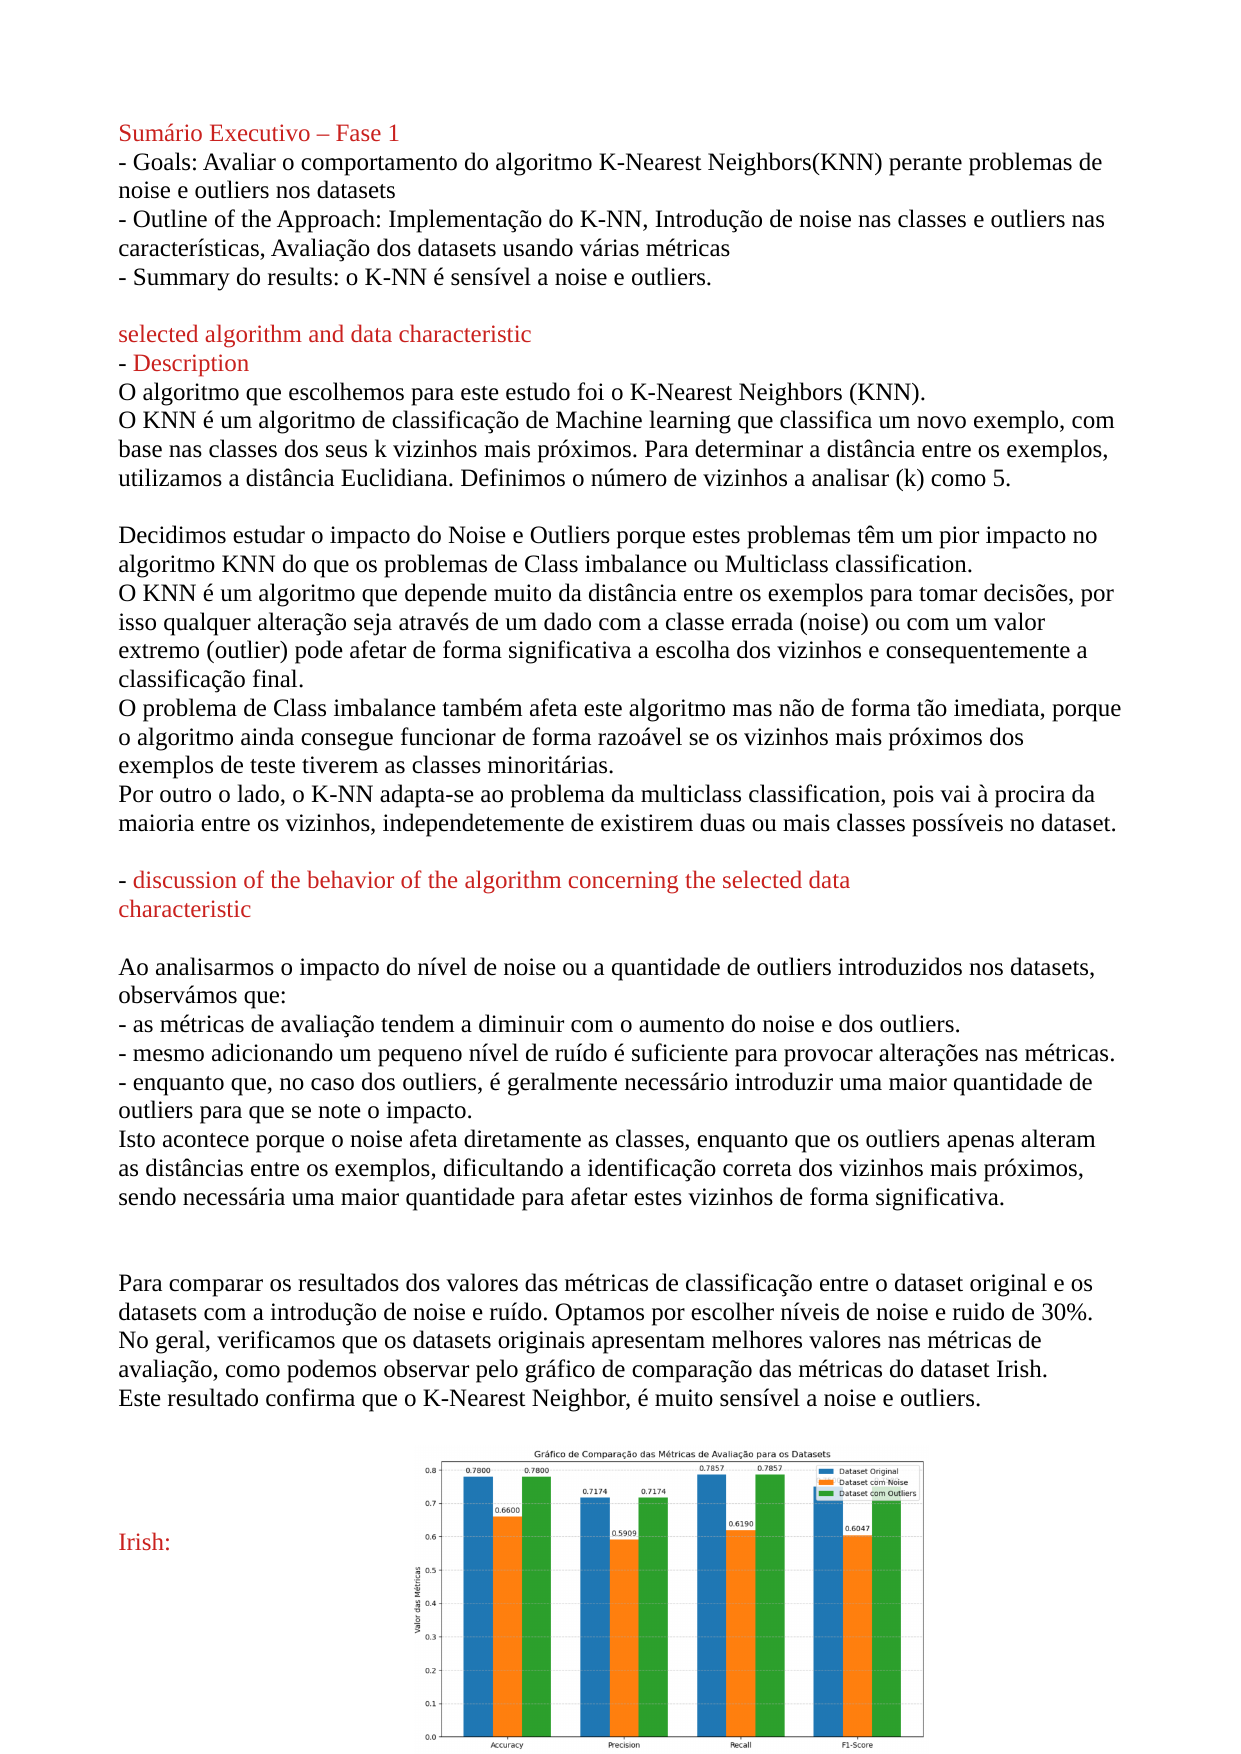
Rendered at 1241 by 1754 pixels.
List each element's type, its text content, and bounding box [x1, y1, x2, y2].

text O KNN é um algoritmo que depende muito da distância entre os exemplos para tomar decisões, por isso qualquer alteração seja através de um dado com a classe errada (noise) ou com um valor extremo (outlier) pode afetar de forma significativa a escolha dos vizinhos e consequentemente a classificação final. [118, 578, 1122, 693]
text Decidimos estudar o impacto do Noise e Outliers porque estes problemas têm um pior impacto no algoritmo KNN do que os problemas de Class imbalance ou Multiclass classification. [118, 521, 1122, 578]
text - discussion of the behavior of the algorithm concerning the selected data [118, 866, 1122, 894]
text - enquanto que, no caso dos outliers, é geralmente necessário introduzir uma maior quantidade de outliers para que se note o impacto. [118, 1067, 1122, 1124]
text O algoritmo que escolhemos para este estudo foi o K-Nearest Neighbors (KNN). [118, 377, 1122, 406]
text O KNN é um algoritmo de classificação de Machine learning que classifica um novo exemplo, com base nas classes dos seus k vizinhos mais próximos. Para determinar a distância entre os exemplos, utilizamos a distância Euclidiana. Definimos o número de vizinhos a analisar (k) como 5. [118, 406, 1122, 492]
text Isto acontece porque o noise afeta diretamente as classes, enquanto que os outliers apenas alteram as distâncias entre os exemplos, dificultando a identificação correta dos vizinhos mais próximos, sendo necessária uma maior quantidade para afetar estes vizinhos de forma significativa. [118, 1124, 1122, 1211]
text - as métricas de avaliação tendem a diminuir com o aumento do noise e dos outliers. [118, 1009, 1122, 1038]
text No geral, verificamos que os datasets originais apresentam melhores valores nas métricas de avaliação, como podemos observar pelo gráfico de comparação das métricas do dataset Irish. [118, 1326, 1122, 1383]
text Ao analisarmos o impacto do nível de noise ou a quantidade de outliers introduzidos nos datasets, observámos que: [118, 952, 1122, 1009]
text - Outline of the Approach: Implementação do K-NN, Introdução de noise nas classes e outliers nas características, Avaliação dos datasets usando várias métricas [118, 204, 1122, 262]
text Este resultado confirma que o K-Nearest Neighbor, é muito sensível a noise e outliers. [118, 1383, 1122, 1412]
text Por outro o lado, o K-NN adapta-se ao problema da multiclass classification, pois vai à procira da maioria entre os vizinhos, independetemente de existirem duas ou mais classes possíveis no dataset. [118, 779, 1122, 837]
text - mesmo adicionando um pequeno nível de ruído é suficiente para provocar alterações nas métricas. [118, 1038, 1122, 1067]
text Para comparar os resultados dos valores das métricas de classificação entre o dataset original e os datasets com a introdução de noise e ruído. Optamos por escolher níveis de noise e ruido de 30%. [118, 1268, 1122, 1326]
text - Goals: Avaliar o comportamento do algoritmo K-Nearest Neighbors(KNN) perante problemas de noise e outliers nos datasets [118, 147, 1122, 204]
text O problema de Class imbalance também afeta este algoritmo mas não de forma tão imediata, porque o algoritmo ainda consegue funcionar de forma razoável se os vizinhos mais próximos dos exemplos de teste tiverem as classes minoritárias. [118, 693, 1122, 779]
text [929, 1527, 1122, 1556]
picture [413, 1445, 929, 1754]
text selected algorithm and data characteristic [118, 319, 1122, 348]
text Irish: [118, 1527, 413, 1556]
text - Summary do results: o K-NN é sensível a noise e outliers. [118, 262, 1122, 291]
text Sumário Executivo – Fase 1 [118, 118, 1122, 147]
text characteristic [118, 894, 1122, 923]
text - Description [118, 348, 1122, 377]
